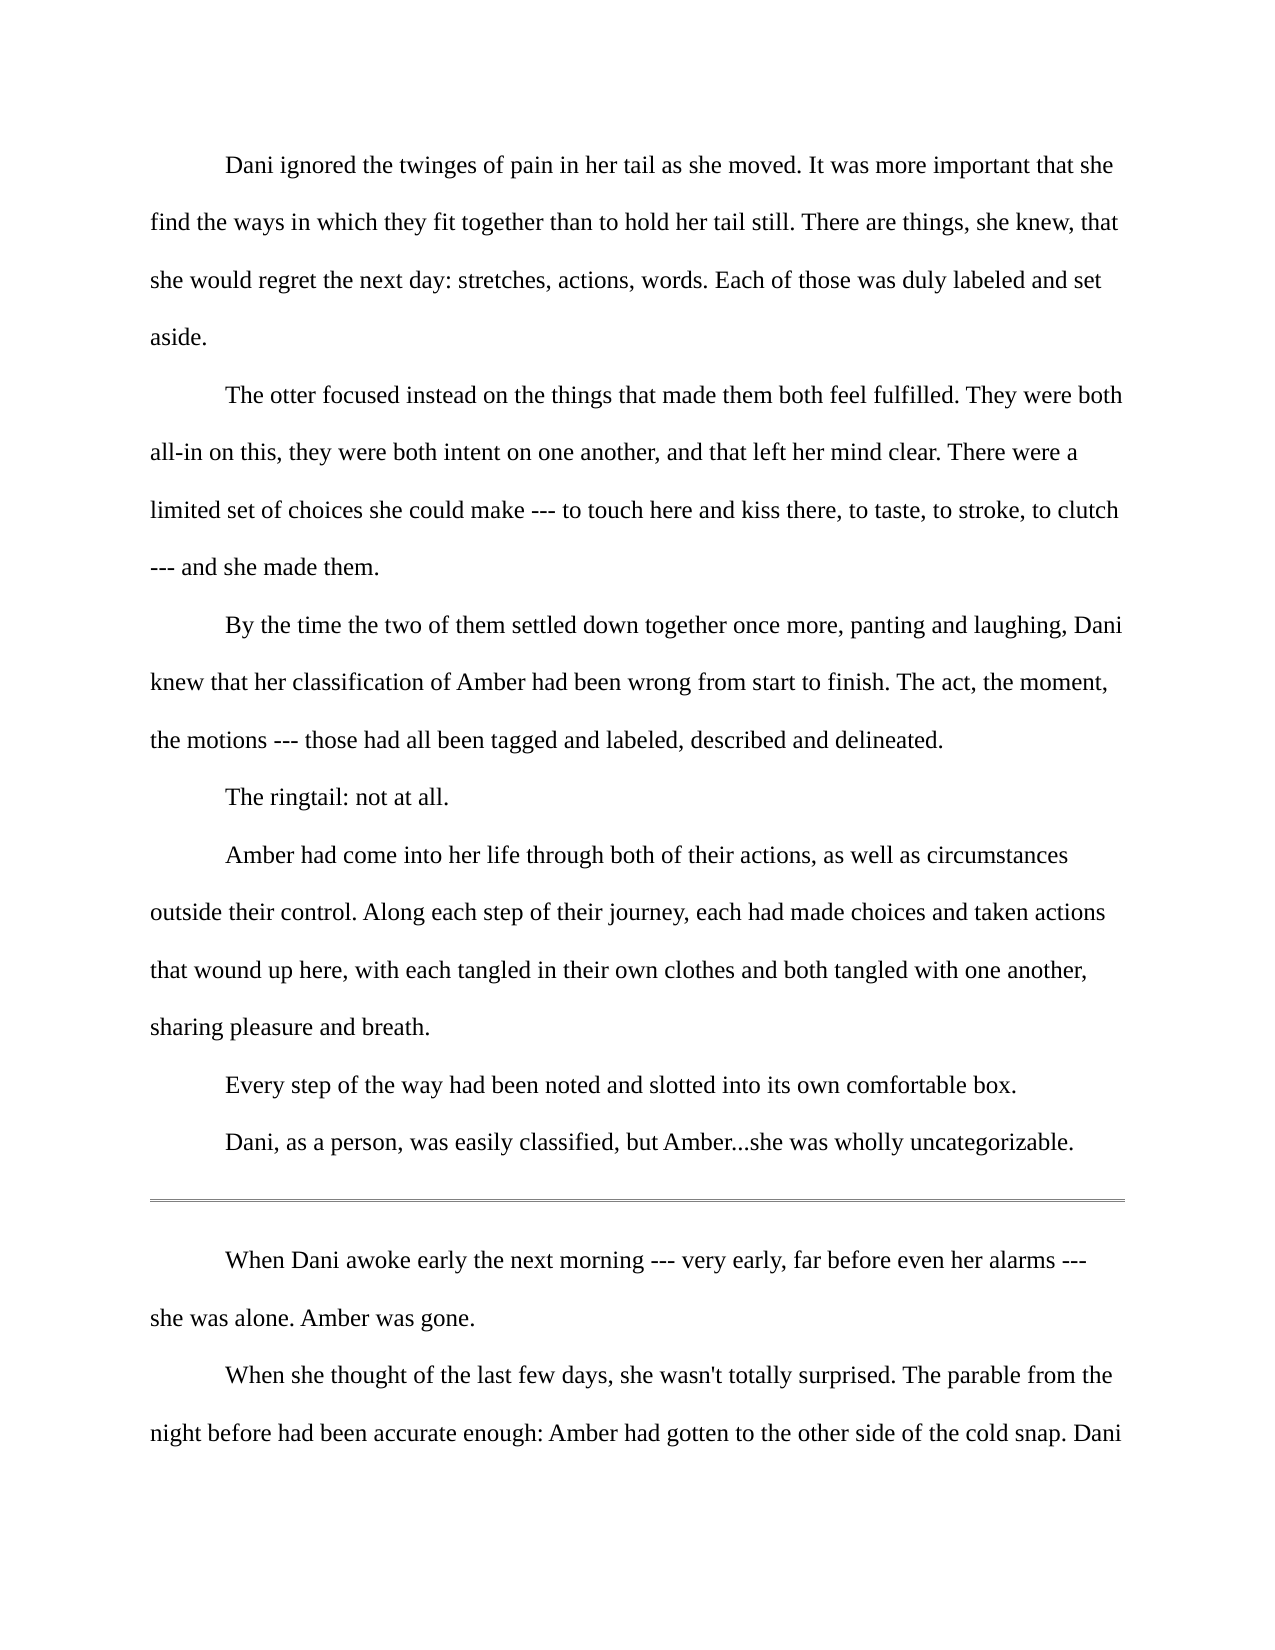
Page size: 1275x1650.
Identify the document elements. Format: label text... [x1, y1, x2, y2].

text Every step of the way had been noted and slotted into its own comfortable box. [150, 1070, 1125, 1099]
text When she thought of the last few days, she wasn't totally surprised. The parable from the night before had been accurate enough: Amber had gotten to the other side of the cold snap. Dani [150, 1361, 1125, 1447]
text Dani, as a person, was easily classified, but Amber...she was wholly uncategorizable. [150, 1127, 1125, 1156]
text Amber had come into her life through both of their actions, as well as circumstances outside their control. Along each step of their journey, each had made choices and taken actions that wound up here, with each tangled in their own clothes and both tangled with one another, sharing pleasure and breath. [150, 840, 1125, 1041]
text When Dani awoke early the next morning --- very early, far before even her alarms --- she was alone. Amber was gone. [150, 1246, 1125, 1332]
text By the time the two of them settled down together once more, panting and laughing, Dani knew that her classification of Amber had been wrong from start to finish. The act, the moment, the motions --- those had all been tagged and labeled, described and delineated. [150, 610, 1125, 754]
text The otter focused instead on the things that made them both feel fulfilled. They were both all-in on this, they were both intent on one another, and that left her mind clear. There were a limited set of choices she could make --- to touch here and kiss there, to taste, to stroke, to clutch --- and she made them. [150, 380, 1125, 581]
text The ringtail: not at all. [150, 782, 1125, 811]
text Dani ignored the twinges of pain in her tail as she moved. It was more important that she find the ways in which they fit together than to hold her tail still. There are things, she knew, that she would regret the next day: stretches, actions, words. Each of those was duly labeled and set aside. [150, 150, 1125, 351]
